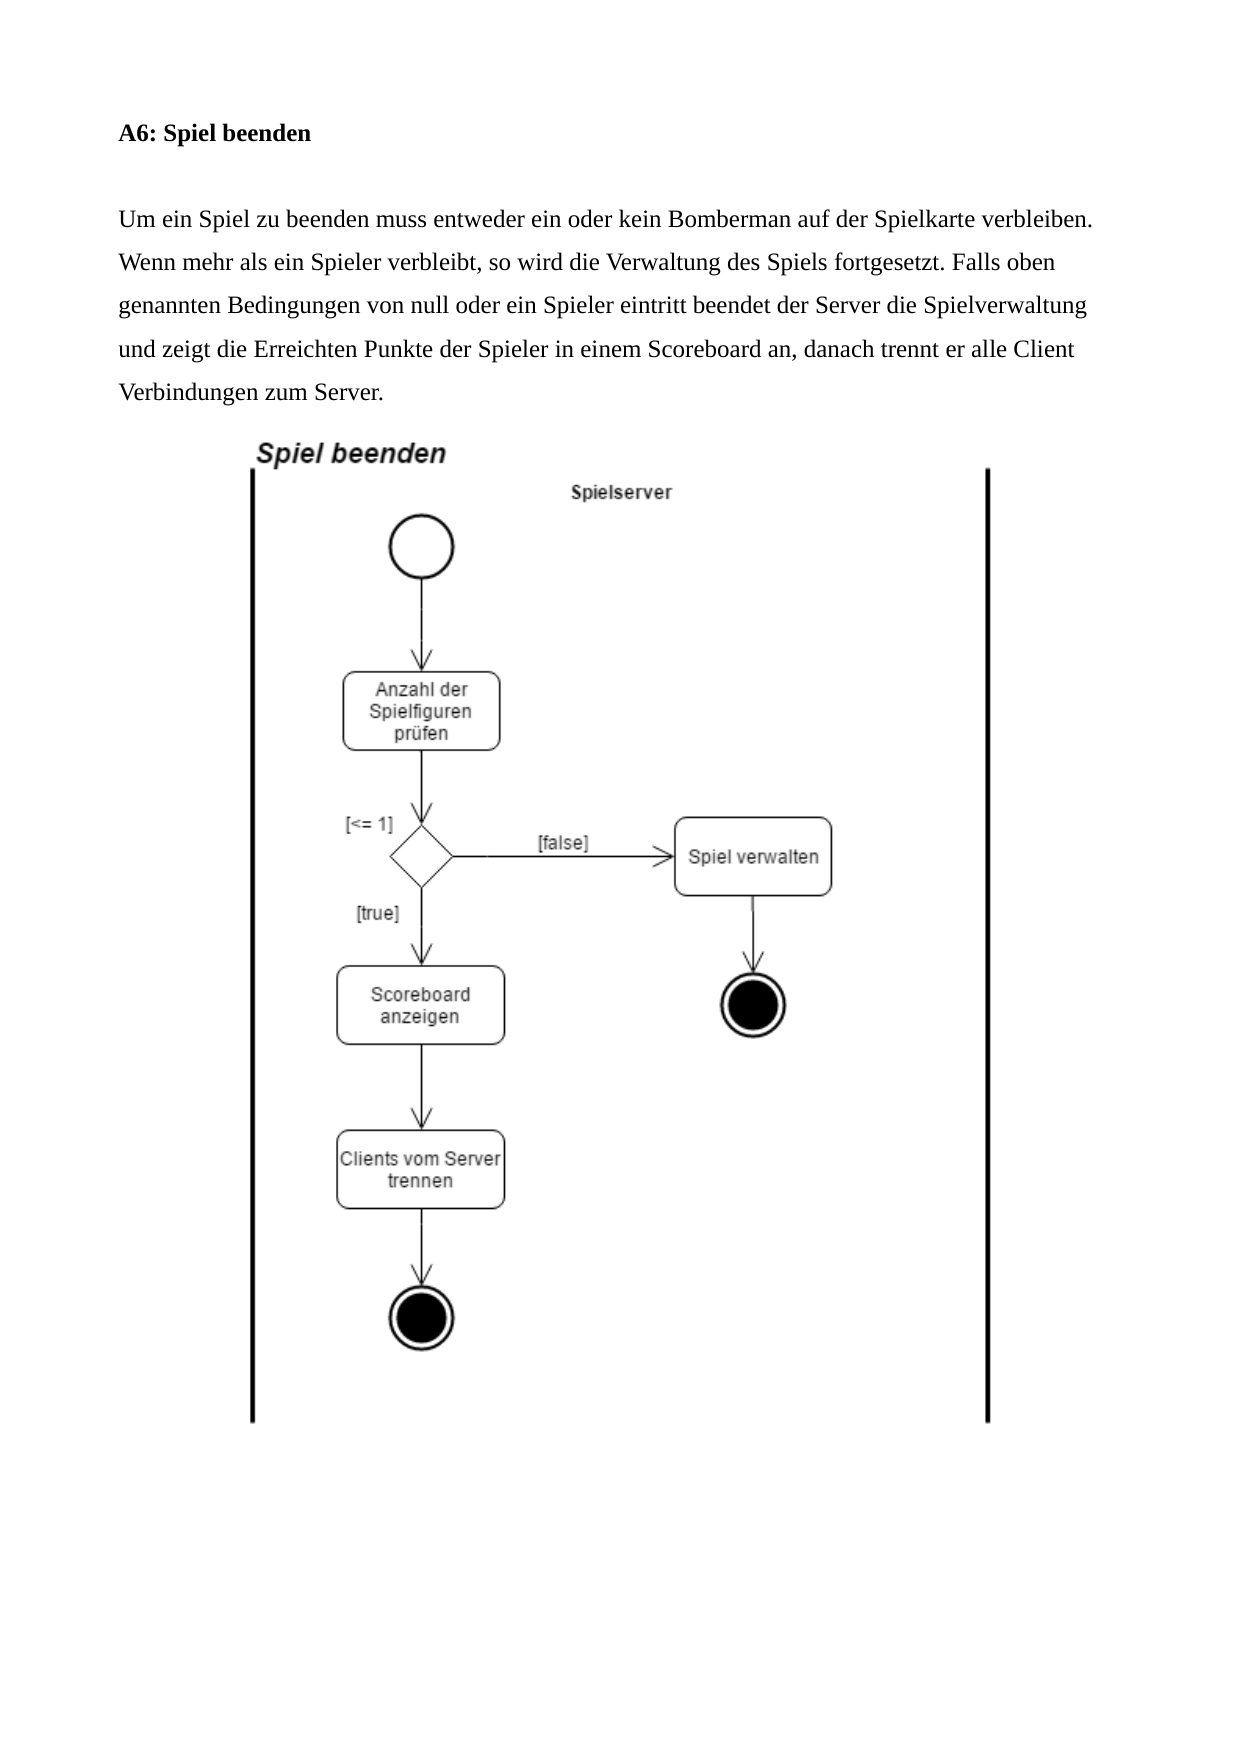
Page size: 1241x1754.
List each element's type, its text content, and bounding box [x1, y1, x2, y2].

text A6: Spiel beenden [118, 118, 1122, 147]
text Um ein Spiel zu beenden muss entweder ein oder kein Bomberman auf der Spielkarte verbleiben. Wenn mehr als ein Spieler verbleibt, so wird die Verwaltung des Spiels fortgesetzt. Falls oben genannten Bedingungen von null oder ein Spieler eintritt beendet der Server die Spielverwaltung und zeigt die Erreichten Punkte der Spieler in einem Scoreboard an, danach trennt er alle Client Verbindungen zum Server. [118, 204, 1122, 406]
